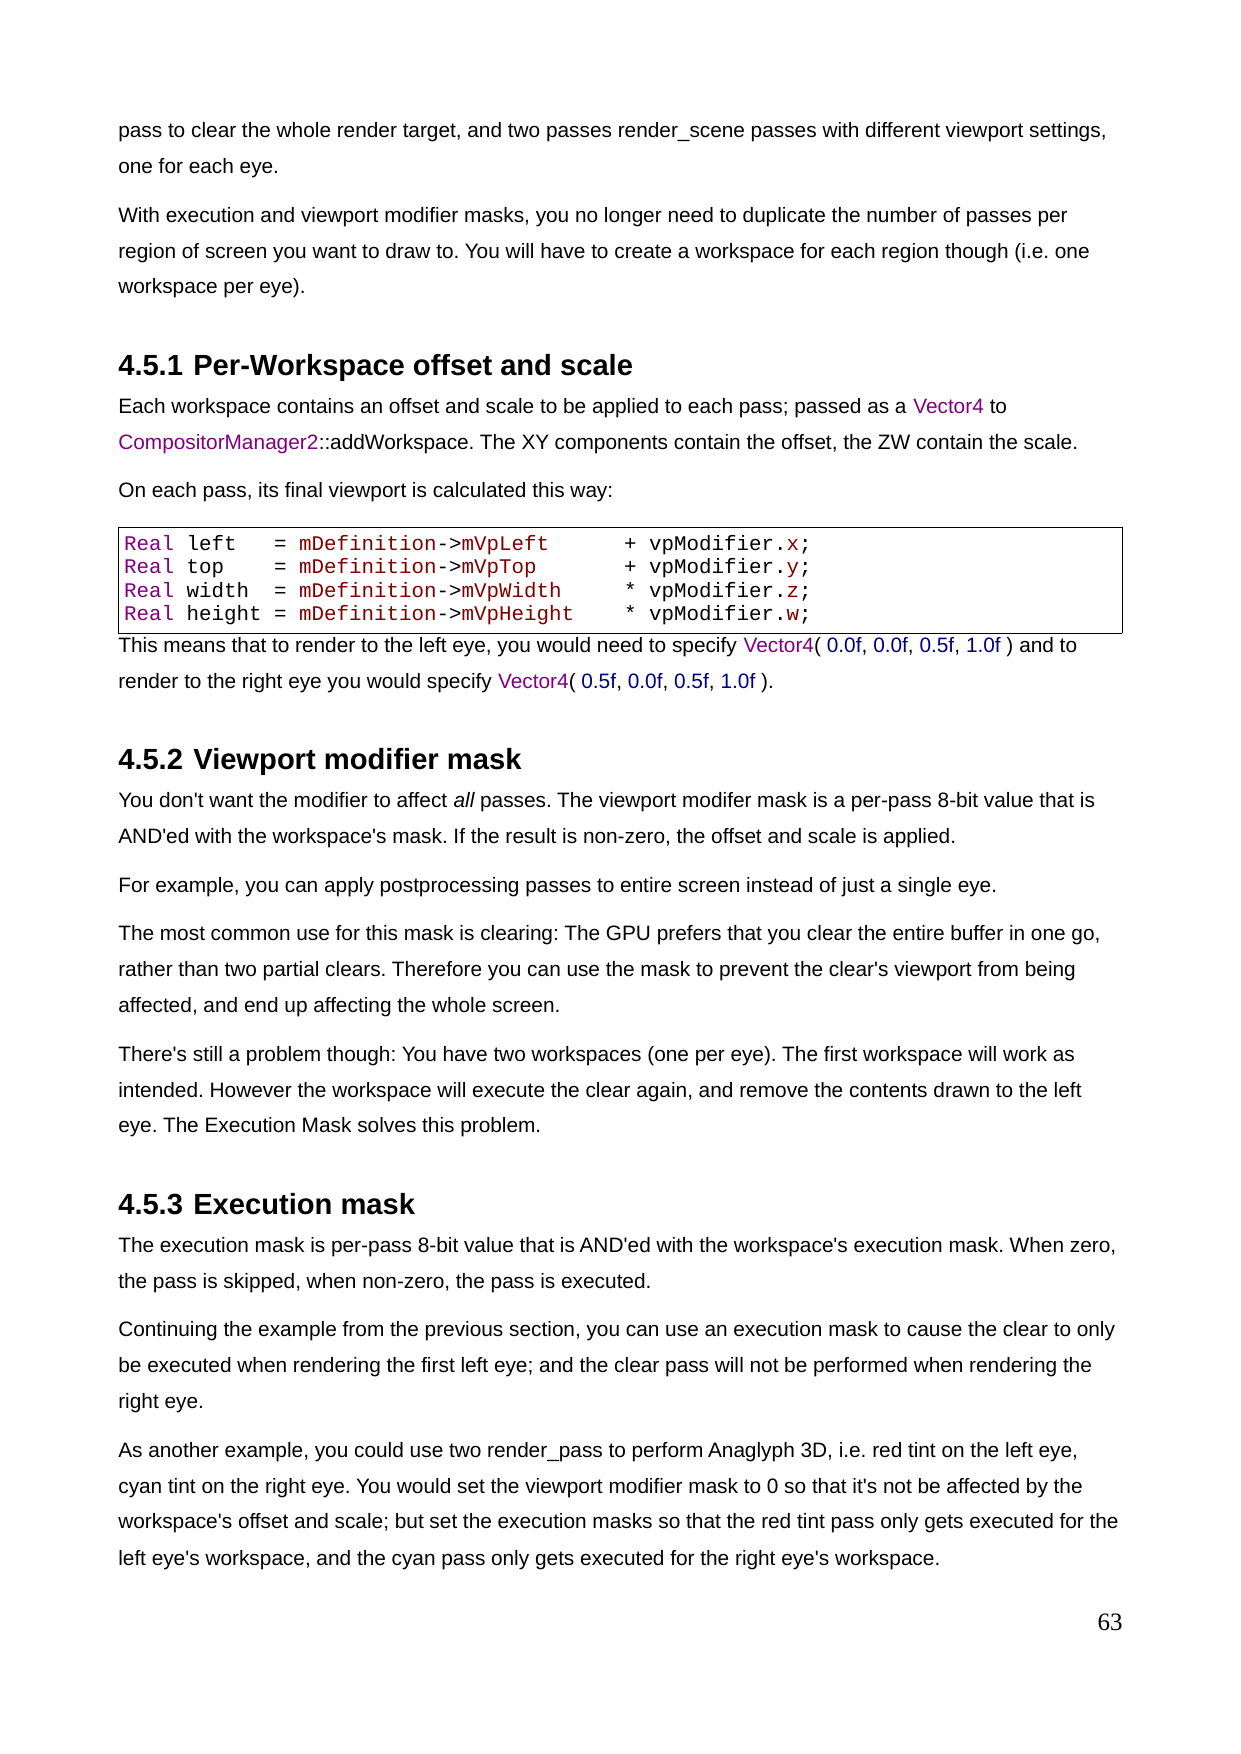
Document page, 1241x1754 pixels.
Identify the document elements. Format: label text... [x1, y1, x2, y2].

text The execution mask is per-pass 8-bit value that is AND'ed with the workspace's execution mask. When zero, the pass is skipped, when non-zero, the pass is executed. [118, 1233, 1122, 1293]
text With execution and viewport modifier masks, you no longer need to duplicate the number of passes per region of screen you want to draw to. You will have to create a workspace for each region though (i.e. one workspace per eye). [118, 202, 1122, 298]
text As another example, you could use two render_pass to perform Anaglyph 3D, i.e. red tint on the left eye, cyan tint on the right eye. You would set the viewport modifier mask to 0 so that it's not be affected by the workspace's offset and scale; but set the execution masks so that the red tint pass only gets executed for the left eye's workspace, and the cyan pass only gets executed for the right eye's workspace. [118, 1437, 1122, 1569]
text On each pass, its final viewport is calculated this way: [118, 478, 1122, 502]
text For example, you can apply postprocessing passes to entire screen instead of just a single eye. [118, 873, 1122, 897]
subtitle Viewport modifier mask [118, 742, 1122, 776]
text There's still a problem though: You have two workspaces (one per eye). The first workspace will work as intended. However the workspace will execute the clear again, and remove the contents drawn to the left eye. The Execution Mask solves this problem. [118, 1041, 1122, 1137]
subtitle Execution mask [118, 1187, 1122, 1220]
subtitle Per-Workspace offset and scale [118, 348, 1122, 381]
text The most common use for this mask is clearing: The GPU prefers that you clear the entire buffer in one go, rather than two partial clears. Therefore you can use the mask to prevent the clear's viewport from being affected, and end up affecting the whole screen. [118, 921, 1122, 1017]
text pass to clear the whole render target, and two passes render_scene passes with different viewport settings, one for each eye. [118, 118, 1122, 178]
text Continuing the example from the previous section, you can use an execution mask to cause the clear to only be executed when rendering the first left eye; and the clear pass will not be performed when rendering the right eye. [118, 1317, 1122, 1413]
text You don't want the modifier to affect all passes. The viewport modifer mask is a per-pass 8-bit value that is AND'ed with the workspace's mask. If the result is non-zero, the offset and scale is applied. [118, 788, 1122, 848]
table_header Real left = mDefinition->mVpLeft + vpModifier.x; Real top = mDefinition->mVpTop + vpModifier.y; Real width = mDefinition->mVpWidth * vpModifier.z; Real height = mDefinition->mVpHeight * vpModifier.w; [119, 528, 1122, 633]
text Each workspace contains an offset and scale to be applied to each pass; passed as a Vector4 to CompositorManager2::addWorkspace. The XY components contain the offset, the ZW contain the scale. [118, 394, 1122, 454]
text This means that to render to the left eye, you would need to specify Vector4( 0.0f, 0.0f, 0.5f, 1.0f ) and to render to the right eye you would specify Vector4( 0.5f, 0.0f, 0.5f, 1.0f ). [118, 634, 1122, 693]
